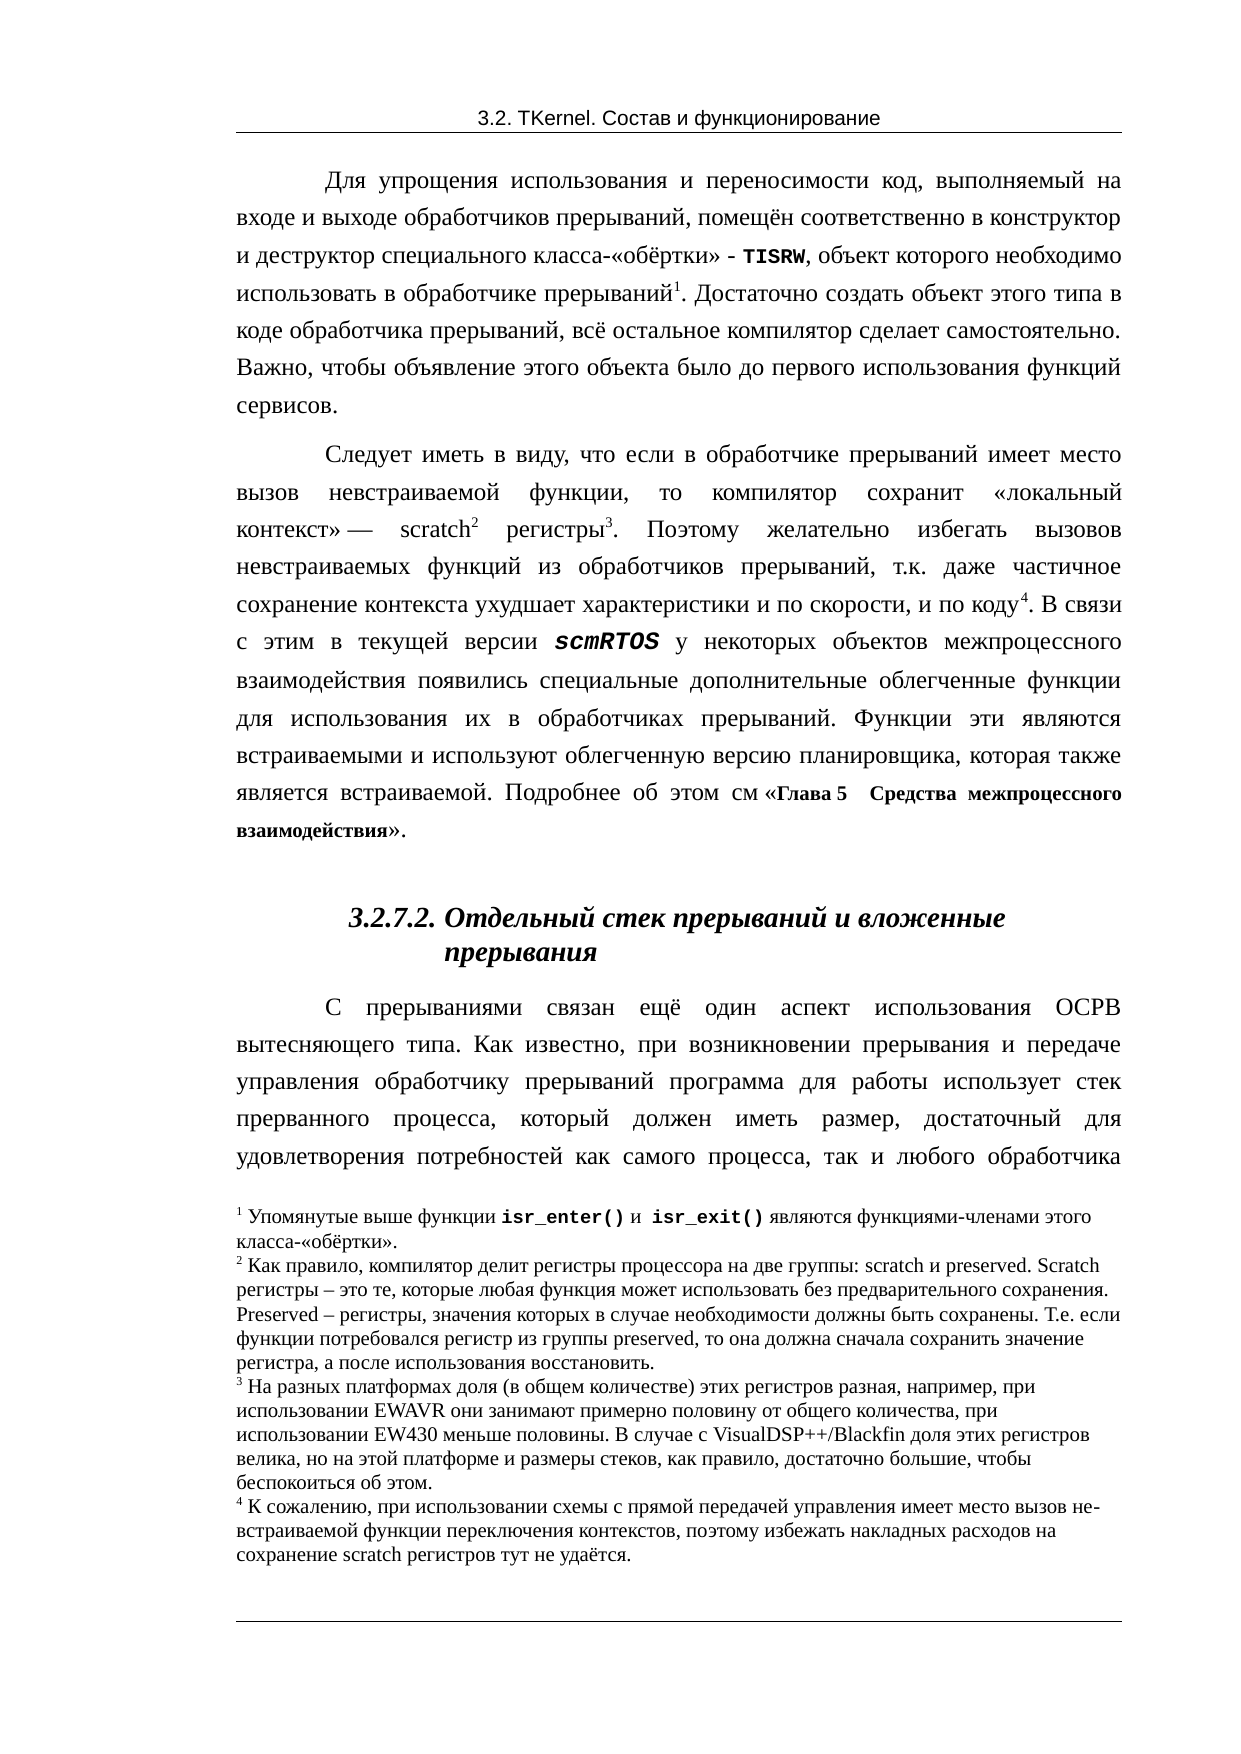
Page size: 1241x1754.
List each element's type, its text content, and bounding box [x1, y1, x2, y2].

text Как правило, компилятор делит регистры процессора на две группы: scratch и preserved. Scratch регистры – это те, которые любая функция может использовать без предварительного сохранения. Preserved – регистры, значения которых в случае необходимости должны быть сохранены. Т.е. если функции потребовался регистр из группы preserved, то она должна сначала сохранить значение регистра, а после использования восстановить. [236, 1253, 1122, 1374]
text Следует иметь в виду, что если в обработчике прерываний имеет место вызов невстраиваемой функции, то компилятор сохранит «локальный контекст» — scratch регистры. Поэтому желательно избегать вызовов невстраиваемых функций из обработчиков прерываний, т.к. даже частичное сохранение контекста ухудшает характеристики и по скорости, и по коду. В связи с этим в текущей версии scmRTOS у некоторых объектов межпроцессного взаимодействия появились специальные дополнительные облегченные функции для использования их в обработчиках прерываний. Функции эти являются встраиваемыми и используют облегченную версию планировщика, которая также является встраиваемой. Подробнее об этом см «Глава 5 Средства межпроцессного взаимодействия». [236, 439, 1122, 843]
text С прерываниями связан ещё один аспект использования ОСРВ вытесняющего типа. Как известно, при возникновении прерывания и передаче управления обработчику прерываний программа для работы использует стек прерванного процесса, который должен иметь размер, достаточный для удовлетворения потребностей как самого процесса, так и любого обработчика [236, 992, 1122, 1169]
subtitle Отдельный стек прерываний и вложенные прерывания [349, 900, 1122, 967]
text К сожалению, при использовании схемы с прямой передачей управления имеет место вызов не­встраиваемой функции переключения контекстов, поэтому избежать накладных расходов на сохранение scratch регистров тут не удаётся. [236, 1494, 1122, 1566]
text Для упрощения использования и переносимости код, выполняемый на входе и выходе обработчиков прерываний, помещён соответственно в конструктор и деструктор специального класса-«обёртки» - TISRW, объект которого необходимо использовать в обработчике прерываний. Достаточно создать объект этого типа в коде обработчика прерываний, всё остальное компилятор сделает самостоятельно. Важно, чтобы объявление этого объекта было до первого использования функций сервисов. [236, 165, 1122, 418]
text На разных платформах доля (в общем количестве) этих регистров разная, например, при использовании EWAVR они занимают примерно половину от общего количества, при использовании EW430 меньше половины. В случае с VisualDSP++/Blackfin доля этих регистров велика, но на этой платформе и размеры стеков, как правило, достаточно большие, чтобы беспокоиться об этом. [236, 1374, 1122, 1494]
text Упомянутые выше функции isr_enter() и isr_exit() являются функциями-членами этого класса-«обёртки». [236, 1204, 1122, 1253]
